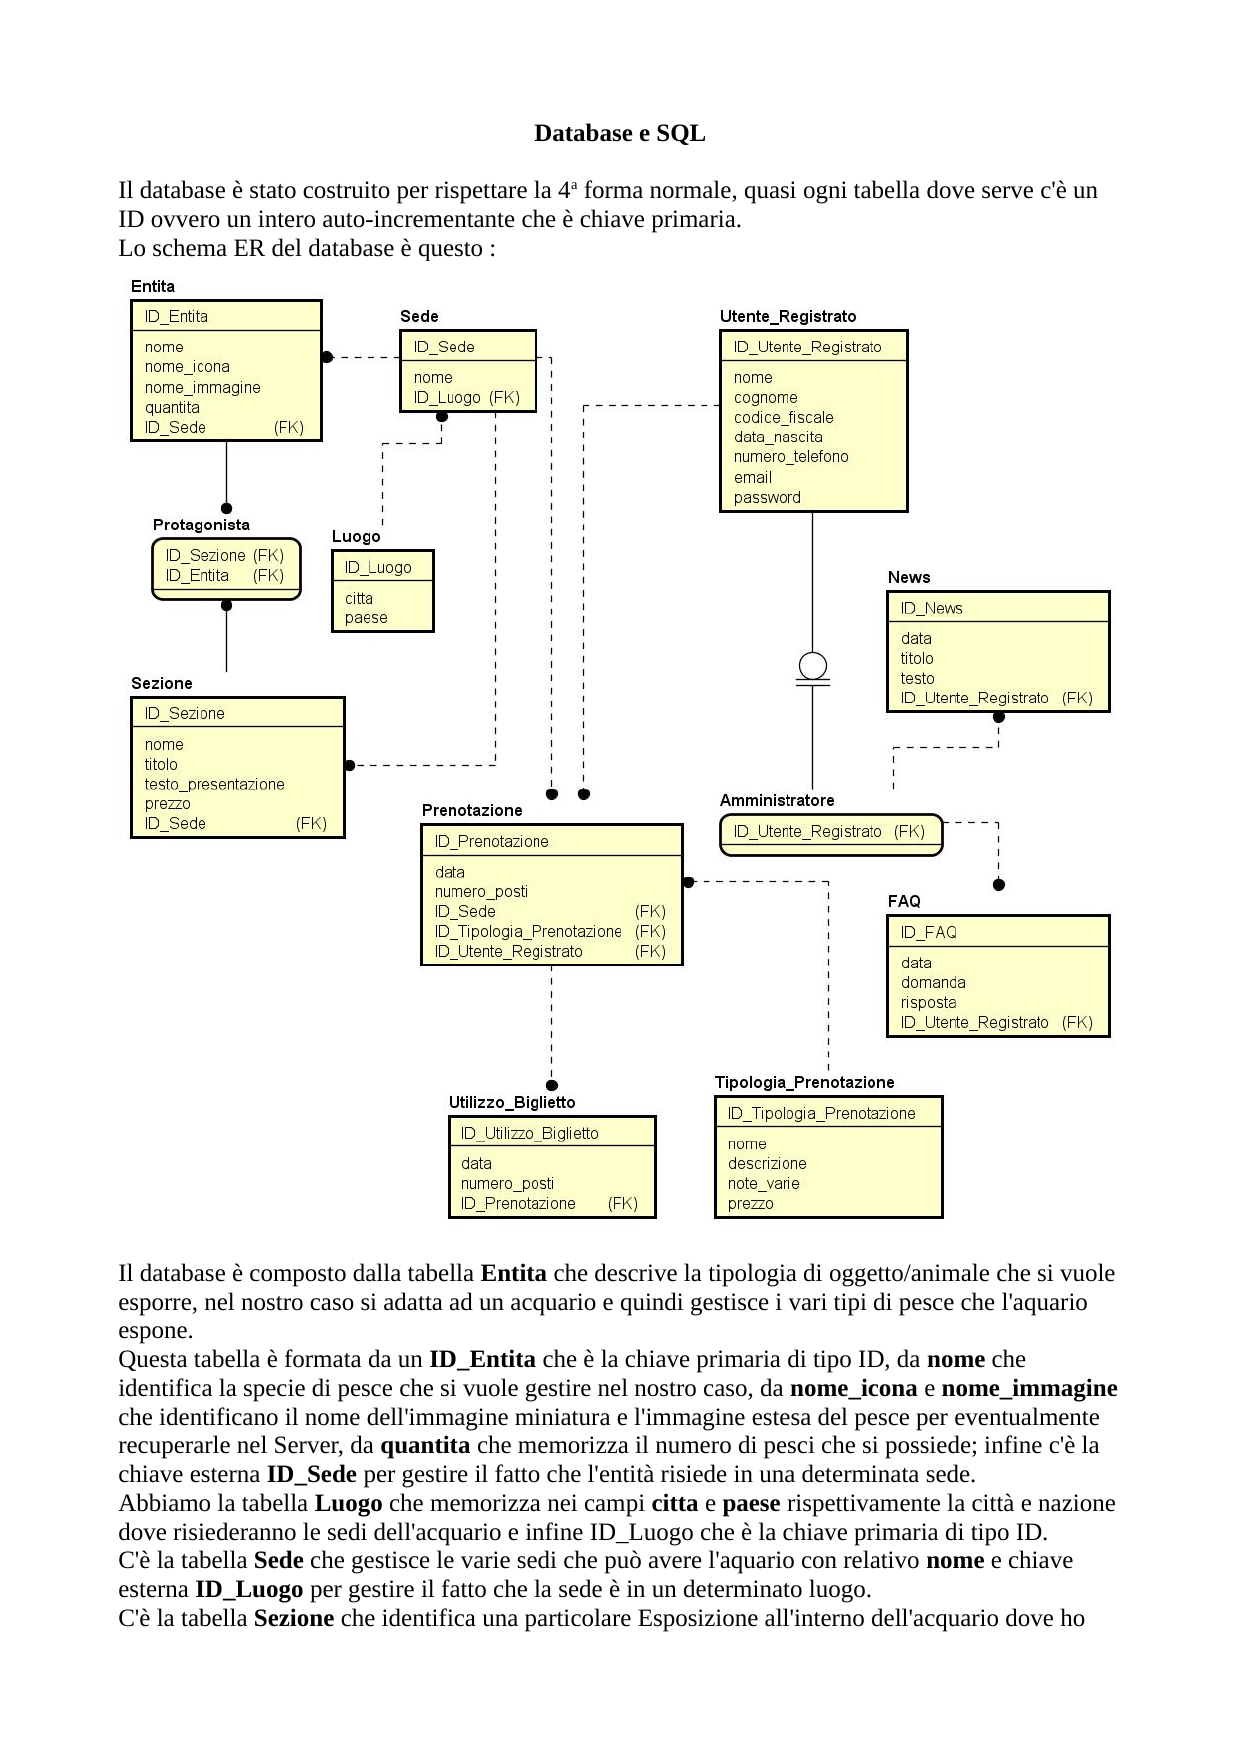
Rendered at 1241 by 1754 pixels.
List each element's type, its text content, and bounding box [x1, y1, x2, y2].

picture [118, 261, 1123, 1230]
text Abbiamo la tabella Luogo che memorizza nei campi citta e paese rispettivamente la città e nazione dove risiederanno le sedi dell'acquario e infine ID_Luogo che è la chiave primaria di tipo ID. [118, 1488, 1122, 1546]
text Questa tabella è formata da un ID_Entita che è la chiave primaria di tipo ID, da nome che identifica la specie di pesce che si vuole gestire nel nostro caso, da nome_icona e nome_immagine che identificano il nome dell'immagine miniatura e l'immagine estesa del pesce per eventualmente recuperarle nel Server, da quantita che memorizza il numero di pesci che si possiede; infine c'è la chiave esterna ID_Sede per gestire il fatto che l'entità risiede in una determinata sede. [118, 1344, 1122, 1488]
text Il database è composto dalla tabella Entita che descrive la tipologia di oggetto/animale che si vuole esporre, nel nostro caso si adatta ad un acquario e quindi gestisce i vari tipi di pesce che l'aquario espone. [118, 1258, 1122, 1344]
text Il database è stato costruito per rispettare la 4a forma normale, quasi ogni tabella dove serve c'è un ID ovvero un intero auto-incrementante che è chiave primaria. [118, 176, 1122, 233]
text Lo schema ER del database è questo : [118, 233, 1122, 261]
text C'è la tabella Sede che gestisce le varie sedi che può avere l'aquario con relativo nome e chiave esterna ID_Luogo per gestire il fatto che la sede è in un determinato luogo. [118, 1546, 1122, 1603]
text Database e SQL [118, 118, 1122, 147]
text C'è la tabella Sezione che identifica una particolare Esposizione all'interno dell'acquario dove ho [118, 1603, 1122, 1632]
